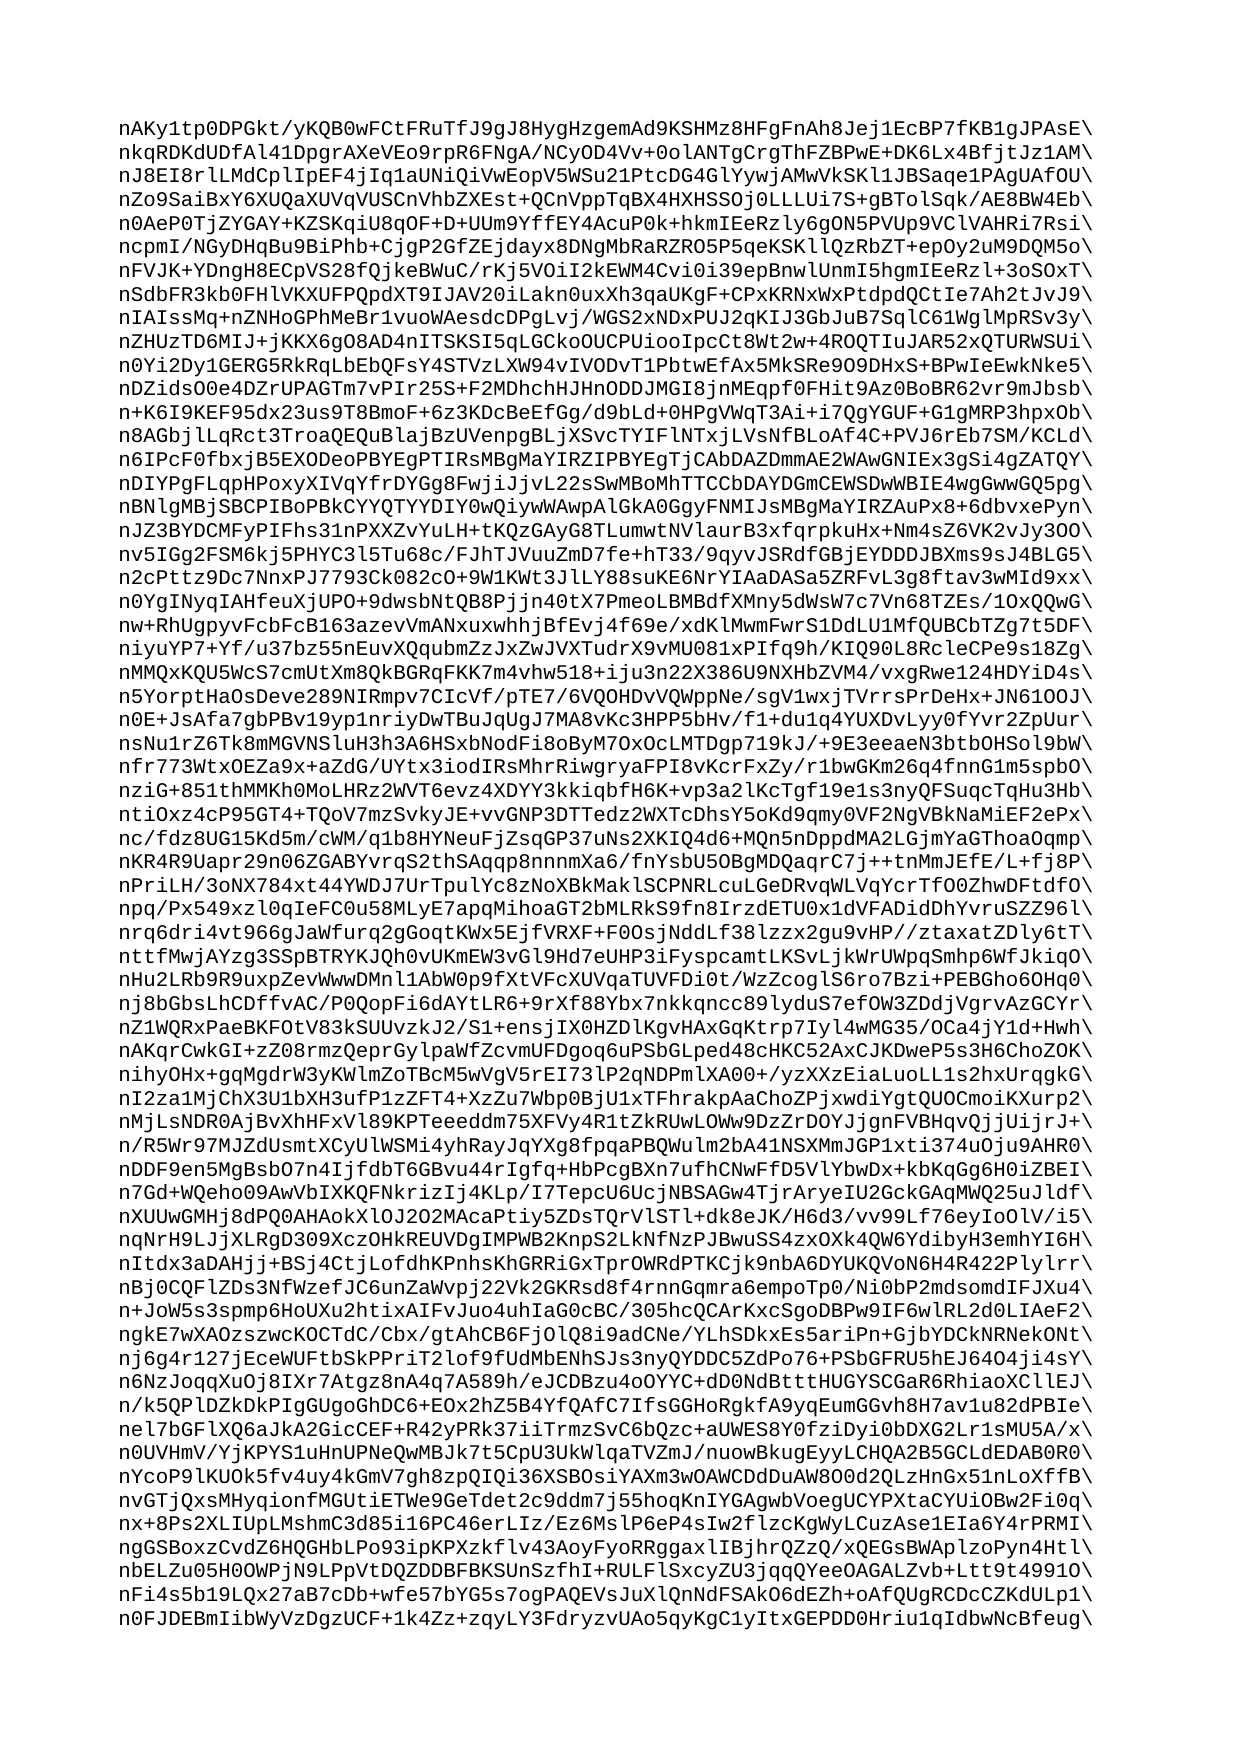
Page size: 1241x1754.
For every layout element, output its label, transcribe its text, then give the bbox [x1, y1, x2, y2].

text nAKy1tp0DPGkt/yKQB0wFCtFRuTfJ9gJ8HygHzgemAd9KSHMz8HFgFnAh8Jej1EcBP7fKB1gJPAsE\nkqRDKdUDfAl41DpgrAXeVEo9rpR6FNgA/NCyOD4Vv+0olANTgCrgThFZBPwE+DK6Lx4BfjtJz1AM\nJ8EI8rlLMdCplIpEF4jIq1aUNiQiVwEopV5WSu21PtcDG4GlYywjAMwVkSKl1JBSaqe1PAgUAfOU\nZo9SaiBxY6XUQaXUVqVUSCnVhbZXEst+QCnVppTqBX4HXHSSOj0LLLUi7S+gBTolSqk/AE8BW4Eb\n0AeP0TjZYGAY+KZSKqiU8qOF+D+UUm9YffEY4AcuP0k+hkmIEeRzly6gON5PVUp9VClVAHRi7Rsi\ncpmI/NGyDHqBu9BiPhb+CjgP2GfZEjdayx8DNgMbRaRZRO5P5qeKSKllQzRbZT+epOy2uM9DQM5o\nFVJK+YDngH8ECpVS28fQjkeBWuC/rKj5VOiI2kEWM4Cvi0i39epBnwlUnmI5hgmIEeRzl+3oSOxT\nSdbFR3kb0FHlVKXUFPQpdXT9IJAV20iLakn0uxXh3qaUKgF+CPxKRNxWxPtdpdQCtIe7Ah2tJvJ9\nIAIssMq+nZNHoGPhMeBr1vuoWAesdcDPgLvj/WGS2xNDxPUJ2qKIJ3GbJuB7SqlC61WglMpRSv3y\nZHUzTD6MIJ+jKKX6gO8AD4nITSKSI5qLGCkoOUCPUiooIpcCt8Wt2w+4ROQTIuJAR52xQTURWSUi\n0Yi2Dy1GERG5RkRqLbEbQFsY4STVzLXW94vIVODvT1PbtwEfAx5MkSRe9O9DHxS+BPwIeEwkNke5\nDZidsO0e4DZrUPAGTm7vPIr25S+F2MDhchHJHnODDJMGI8jnMEqpf0FHit9Az0BoBR62vr9mJbsb\n+K6I9KEF95dx23us9T8BmoF+6z3KDcBeEfGg/d9bLd+0HPgVWqT3Ai+i7QgYGUF+G1gMRP3hpxOb\n8AGbjlLqRct3TroaQEQuBlajBzUVenpgBLjXSvcTYIFlNTxjLVsNfBLoAf4C+PVJ6rEb7SM/KCLd\n6IPcF0fbxjB5EXODeoPBYEgPTIRsMBgMaYIRZIPBYEgTjCAbDAZDmmAE2WAwGNIEx3gSi4gZATQY\nDIYPgFLqpHPoxyXIVqYfrDYGg8FwjiJjvL22sSwMBoMhTTCCbDAYDGmCEWSDwWBIE4wgGwwGQ5pg\nBNlgMBjSBCPIBoPBkCYYQTYYDIY0wQiywWAwpAlGkA0GgyFNMIJsMBgMaYIRZAuPx8+6dbvxePyn\nJZ3BYDCMFyPIFhs31nPXXZvYuLH+tKQzGAyG8TLumwtNVlaurB3xfqrpkuHx+Nm4sZ6VK2vJy3OO\nv5IGg2FSM6kj5PHYC3l5Tu68c/FJhTJVuuZmD7fe+hT33/9qyvJSRdfGBjEYDDDJBXms9sJ4BLG5\n2cPttz9Dc7NnxPJ7793Ck082cO+9W1KWt3JlLY88suKE6NrYIAaDASa5ZRFvL3g8ftav3wMId9xx\n0YgINyqIAHfeuXjUPO+9dwsbNtQB8Pjjn40tX7PmeoLBMBdfXMny5dWsW7c7Vn68TZEs/1OxQQwG\nw+RhUgpyvFcbFcB163azevVmANxuxwhhjBfEvj4f69e/xdKlMwmFwrS1DdLU1MfQUBCbTZg7t5DF\niyuYP7+Yf/u37bz55nEuvXQqubmZzJxZwJVXTudrX9vMU081xPIfq9h/KIQ90L8RcleCPe9s18Zg\nMMQxKQU5WcS7cmUtXm8QkBGRqFKK7m4vhw518+iju3n22X386U9NXHbZVM4/vxgRwe124HDYiD4s\n5YorptHaOsDeve289NIRmpv7CIcVf/pTE7/6VQOHDvVQWppNe/sgV1wxjTVrrsPrDeHx+JN61OOJ\n0E+JsAfa7gbPBv19yp1nriyDwTBuJqUgJ7MA8vKc3HPP5bHv/f1+du1q4YUXDvLyy0fYvr2ZpUur\nsNu1rZ6Tk8mMGVNSluH3h3A6HSxbNodFi8oByM7OxOcLMTDgp719kJ/+9E3eeaeN3btbOHSol9bW\nfr773WtxOEZa9x+aZdG/UYtx3iodIRsMhrRiwgryaFPI8vKcrFxZy/r1bwGKm26q4fnnG1m5spbO\nziG+851thMMKh0MoLHRz2WVT6evz4XDYY3kkiqbfH6K+vp3a2lKcTgf19e1s3nyQFSuqcTqHu3Hb\ntiOxz4cP95GT4+TQoV7mzSvkyJE+vvGNP3DTTedz2WXTcDhsY5oKd9qmy0VF2NgVBkNaMiEF2ePx\nc/fdz8UG15Kd5m/cWM/q1b8HYNeuFjZsqGP37uNs2XKIQ4d6+MQn5nDppdMA2LGjmYaGThoaOqmp\nKR4R9Uapr29n06ZGABYvrqS2thSAqqp8nnnmXa6/fnYsbU5OBgMDQaqrC7j++tnMmJEfE/L+fj8P\nPriLH/3oNX784xt44YWDJ7UrTpulYc8zNoXBkMaklSCPNRLcuLGeDRvqWLVqYcrTfO0ZhwDFtdfO\npq/Px549xzl0qIeFC0u58MLyE7apqMihoaGT2bMLRkS9fn8IrzdETU0x1dVFADidDhYvruSZZ96l\nrq6dri4vt966gJaWfurq2gGoqtKWx5EjfVRXF+F0OsjNddLf38lzzx2gu9vHP//ztaxatZDly6tT\nttfMwjAYzg3SSpBTRYKJQh0vUKmEW3vGl9Hd7eUHP3iFyspcamtLKSvLjkWrUWpqSmhp6WfJkiqO\nHu2LRb9R9uxpZevWwwDMnl1AbW0p9fXtVFcXUVqaTUVFDi0t/WzZcoglS6ro7Bzi+PEBGho6OHq0\nj8bGbsLhCDffvAC/P0QopFi6dAYtLR6+9rXf88Ybx7nkkqncc89lyduS7efOW3ZDdjVgrvAzGCYr\nZ1WQRxPaeBKFOtV83kSUUvzkJ2/S1+ensjIX0HZDlKgvHAxGqKtrp7Iyl4wMG35/OCa4jY1d+Hwh\nAKqrCwkGI+zZ08rmzQeprGylpaWfZcvmUFDgoq6uPSbGLped48cHKC52AxCJKDweP5s3H6ChoZOK\nihyOHx+gqMgdrW3yKWlmZoTBcM5wVgV5rEI73lP2qNDPmlXA00+/yzXXzEiaLuoLL1s2hxUrqgkG\nI2za1MjChX3U1bXH3ufP1zZFT4+XzZu7Wbp0BjU1xTFhrakpAaChoZPjxwdiYgtQUOCmoiKXurp2\nMjLsNDR0AjBvXhHFxVl89KPTeeeddm75XFVy4R1tZkRUwLOWw9DzZrDOYJjgnFVBHqvQjjUijrJ+\n/R5Wr97MJZdUsmtXCyUlWSMi4yhRayJqYXg8fpqaPBQWulm2bA41NSXMmJGP1xti374uOju9AHR0\nDDF9en5MgBsbO7n4IjfdbT6GBvu44rIgfq+HbPcgBXn7ufhCNwFfD5VlYbwDx+kbKqGg6H0iZBEI\n7Gd+WQeho09AwVbIXKQFNkrizIj4KLp/I7TepcU6UcjNBSAGw4TjrAryeIU2GckGAqMWQ25uJldf\nXUUwGMHj8dPQ0AHAokXlOJ2O2MAcaPtiy5ZDsTQrVlSTl+dk8eJK/H6d3/vv99Lf76eyIoOlV/i5\nqNrH9LJjXLRgD309XczOHkREUVDgIMPWB2KnpS2LkNfNzPJBwuSS4zxOXk4QW6YdibyH3emhYI6H\nItdx3aDAHjj+BSj4CtjLofdhKPnhsKhGRRiGxTprOWRdPTKCjk9nbA6DYUKQVoN6H4R422Plylrr\nBj0CQFlZDs3NfWzefJC6unZaWvpj22Vk2GKRsd8f4rnnGqmra6empoTp0/Ni0bP2mdsomdIFJXu4\n+JoW5s3spmp6HoUXu2htixAIFvJuo4uhIaG0cBC/305hcQCArKxcSgoDBPw9IF6wlRL2d0LIAeF2\ngkE7wXAOzszwcKOCTdC/Cbx/gtAhCB6FjOlQ8i9adCNe/YLhSDkxEs5ariPn+GjbYDCkNRNekONt\nj6g4r127jEceWUFtbSkPPriT2lof9fUdMbENhSJs3nyQYDDC5ZdPo76+PSbGFRU5hEJ64O4ji4sY\n6NzJoqqXuOj8IXr7Atgz8nA4q7A589h/eJCDBzu4oOYYC+dD0NdBtttHUGYSCGaR6RhiaoXCllEJ\n/k5QPlDZkDkPIgGUgoGhDC6+EOx2hZ5B4YfQAfC7IfsGGHoRgkfA9yqEumGGvh8H7av1u82dPBIe\nel7bGFlXQ6aJkA2GicCEF+R42yPRk37iiTrmzSvC6bQzc+aUWES8Y0fziDyi0bDXG2Lr1sMU5A/x\n0UVHmV/YjKPYS1uHnUPNeQwMBJk7t5CpU3UkWlqaTVZmJ/nuowBkugEyyLCHQA2B5GCLdEDAB0R0\nYcoP9lKUOk5fv4uy4kGmV7gh8zpQIQi36XSBOsiYAXm3wOAWCDdDuAW8O0d2QLzHnGx51nLoXffB\nvGTjQxsMHyqionfMGUtiETWe9GeTdet2c9ddm7j55hoqKnIYGAgwbVoegUCYPXtaCYUiOBw2Fi0q\nx+8Ps2XLIUpLMshmC3d85i16PC46erLIz/Ez6MslP6eP4sIw2flzcKgWyLCuzAse1EIa6Y4rPRMI\ngGSBoxzCvdZ6HQGHbLPo93ipKPXzkflv43AoyFyoRRggaxlIBjhrQZzQ/xQEGsBWAplzoPyn4Htl\nbELZu05H0OWPjN9LPpVtDQZDDBFBKSUnSzfhI+RULFlSxcyZU3jqqQYeeOAGALZvb+Ltt9t4991O\nFi4s5b19LQx27aB7cDb+wfe57bYG5s7ogPAQEVsJuXlQnNdFSAkO6dEZh+oAfQUgRCDcCZKdULp1\n0FJDEBmIibWyVzDgzUCF+1k4Zz+zqyLY3FdryzvUAo5qyKgC1yItxGEPDD0Hriu1qIdbwNcBfeug\ [118, 118, 1122, 1631]
